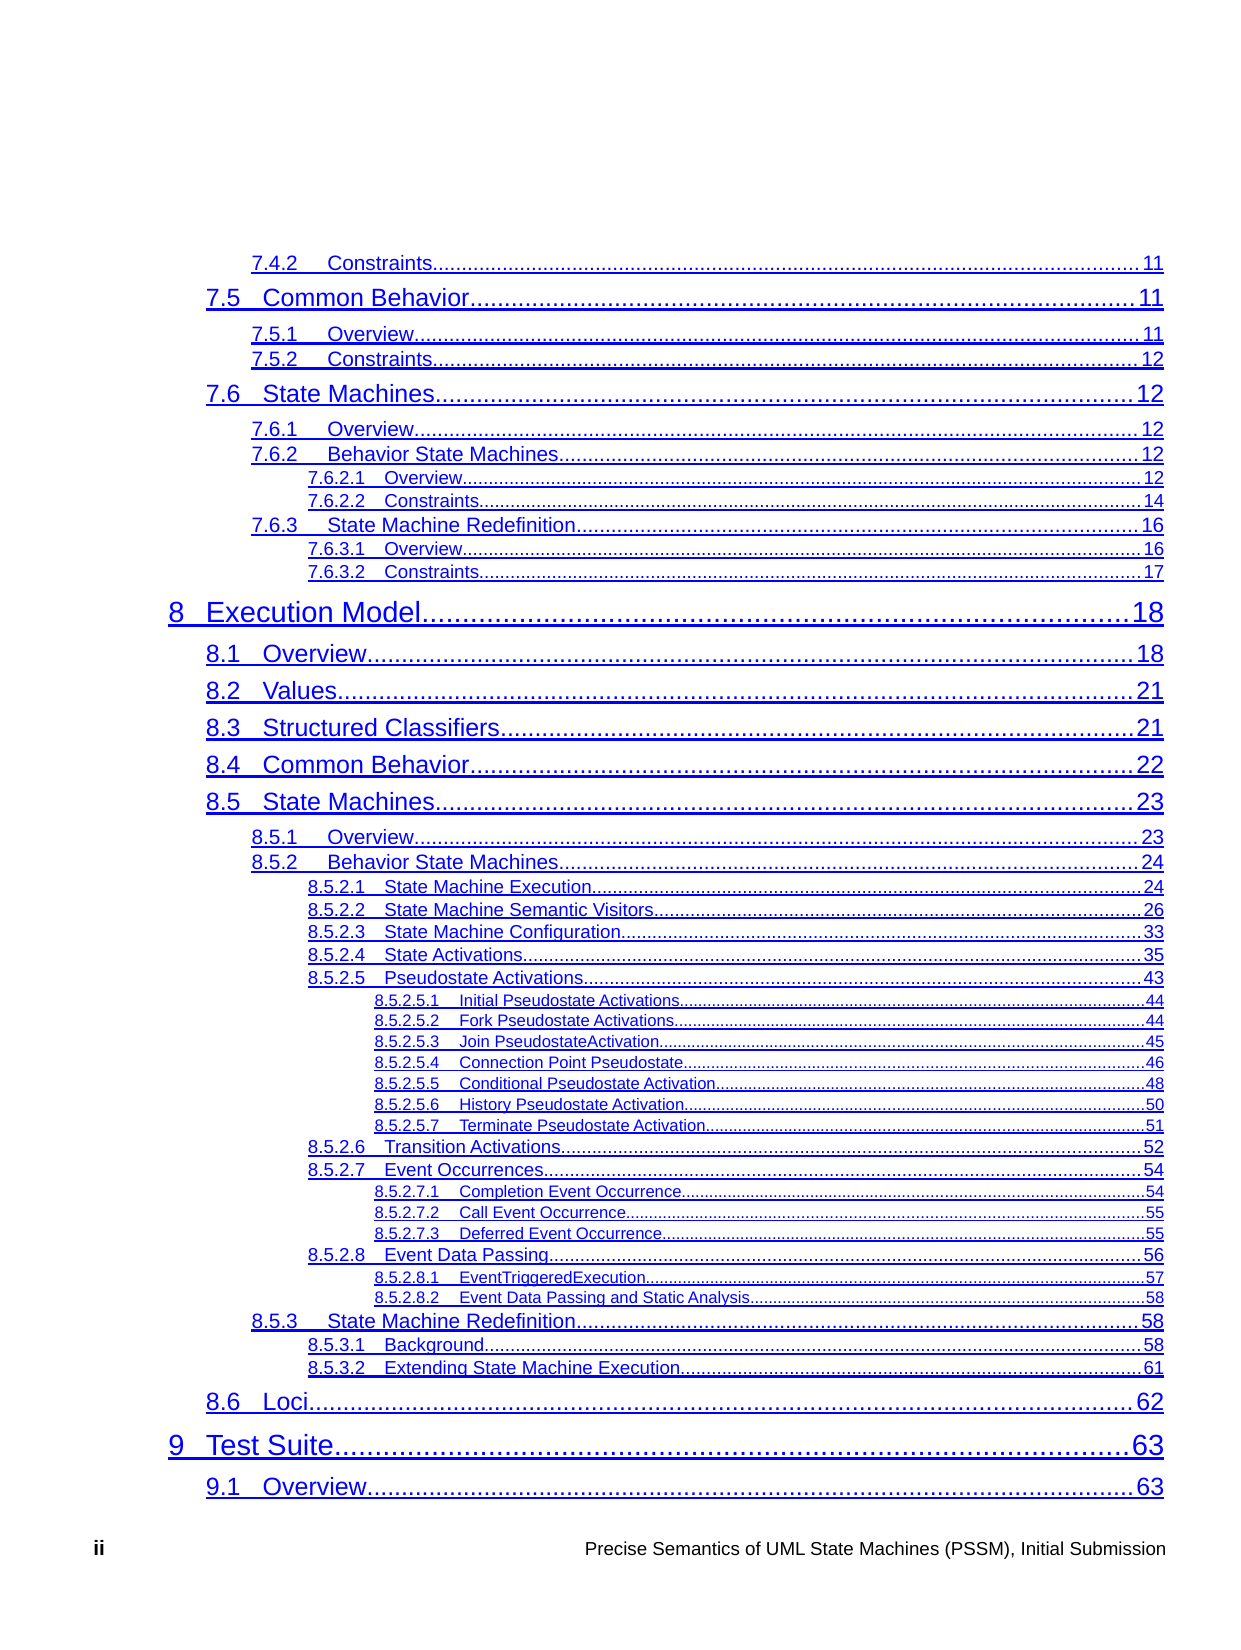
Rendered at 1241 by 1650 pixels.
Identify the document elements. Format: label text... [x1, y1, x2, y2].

text 8.5.2 Behavior State Machines 24 [251, 849, 1164, 871]
text 8.5.2.5.7 Terminate Pseudostate Activation 51 [374, 1114, 1164, 1132]
text 8.6 Loci 62 [206, 1387, 1164, 1412]
text 8.5.2.3 State Machine Configuration 33 [308, 920, 1164, 940]
text 8.5.2.8.1 EventTriggeredExecution 57 [374, 1266, 1164, 1284]
text 8.2 Values 21 [206, 676, 1164, 701]
text 8.5.2.2 State Machine Semantic Visitors 26 [308, 897, 1164, 917]
text 8.5.2.5.1 Initial Pseudostate Activations 44 [374, 989, 1164, 1007]
text 7.6 State Machines 12 [206, 379, 1164, 404]
text 7.5.2 Constraints 12 [251, 345, 1164, 367]
text 8.5.2.5.5 Conditional Pseudostate Activation 48 [374, 1072, 1164, 1090]
text 9 Test Suite 63 [168, 1426, 1164, 1457]
text 8.5.3 State Machine Redefinition 58 [251, 1307, 1164, 1329]
text 8 Execution Model 18 [168, 593, 1164, 624]
text 7.6.2 Behavior State Machines 12 [251, 441, 1164, 463]
text 8.5.2.7.2 Call Event Occurrence 55 [374, 1201, 1164, 1220]
text 7.5.1 Overview 11 [251, 320, 1164, 342]
text 7.6.1 Overview 12 [251, 416, 1164, 438]
text 7.6.3.2 Constraints 17 [308, 559, 1164, 580]
text 8.5.2.7.1 Completion Event Occurrence 54 [374, 1180, 1164, 1199]
text 7.6.3 State Machine Redefinition 16 [251, 512, 1164, 534]
text 8.4 Common Behavior 22 [206, 750, 1164, 775]
text 7.5 Common Behavior 11 [206, 283, 1164, 308]
text 8.1 Overview 18 [206, 639, 1164, 664]
text 8.5.3.2 Extending State Machine Execution 61 [308, 1355, 1164, 1375]
text 8.5.2.7 Event Occurrences 54 [308, 1157, 1164, 1178]
text 8.5.2.5 Pseudostate Activations 43 [308, 966, 1164, 986]
text 8.5.2.8 Event Data Passing 56 [308, 1243, 1164, 1263]
text 8.5.2.5.6 History Pseudostate Activation 50 [374, 1093, 1164, 1111]
text 8.5.2.5.3 Join PseudostateActivation 45 [374, 1030, 1164, 1049]
text 8.5.3.1 Background 58 [308, 1332, 1164, 1353]
text 8.5.2.5.4 Connection Point Pseudostate 46 [374, 1051, 1164, 1070]
text 7.6.3.1 Overview 16 [308, 537, 1164, 557]
text 8.5.2.5.2 Fork Pseudostate Activations 44 [374, 1009, 1164, 1028]
text 7.4.2 Constraints 11 [251, 250, 1164, 272]
text 7.6.2.1 Overview 12 [308, 466, 1164, 486]
text 7.6.2.2 Constraints 14 [308, 489, 1164, 509]
text 8.5.2.1 State Machine Execution 24 [308, 874, 1164, 894]
text 9.1 Overview 63 [206, 1472, 1164, 1497]
text 8.5.1 Overview 23 [251, 824, 1164, 846]
text 8.5 State Machines 23 [206, 787, 1164, 812]
text 8.5.2.4 State Activations 35 [308, 943, 1164, 963]
text 8.5.2.8.2 Event Data Passing and Static Analysis 58 [374, 1287, 1164, 1305]
text 8.3 Structured Classifiers 21 [206, 713, 1164, 738]
text 8.5.2.6 Transition Activations 52 [308, 1134, 1164, 1155]
text 8.5.2.7.3 Deferred Event Occurrence 55 [374, 1222, 1164, 1240]
